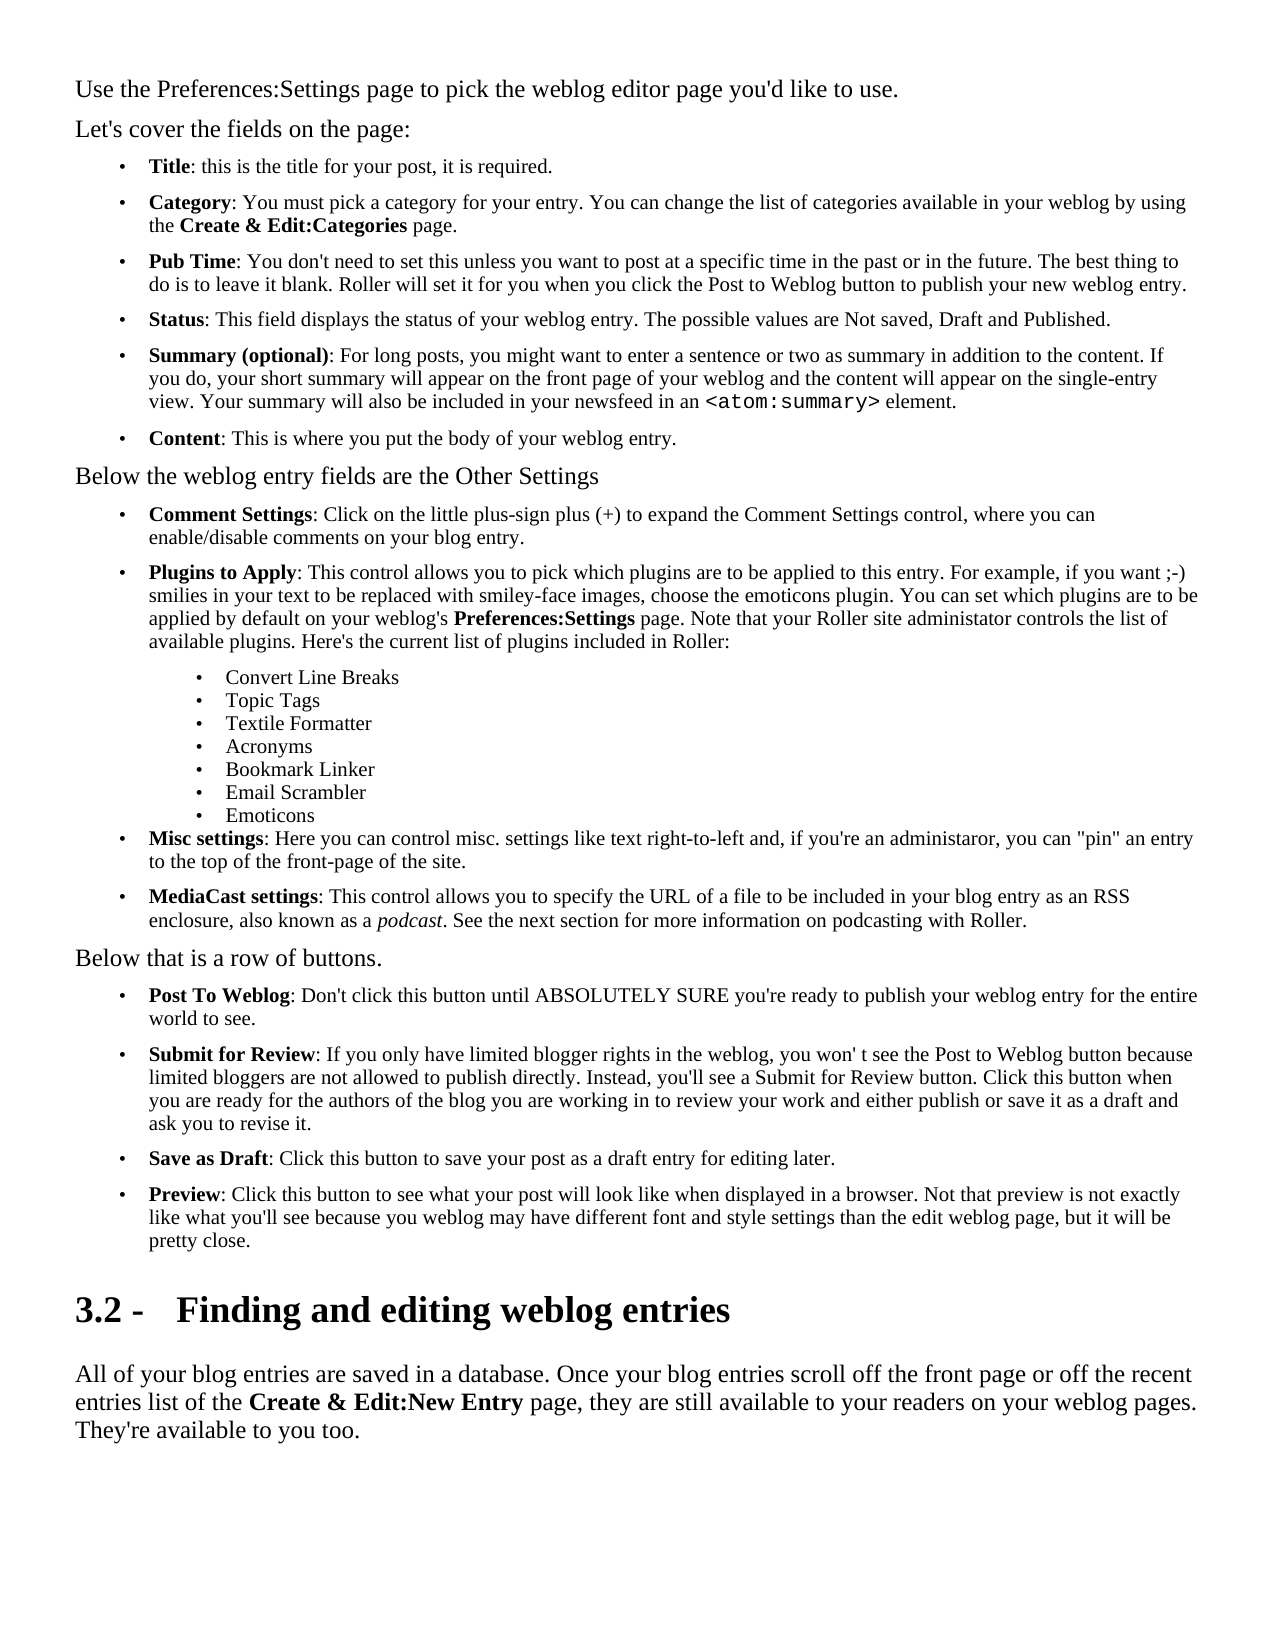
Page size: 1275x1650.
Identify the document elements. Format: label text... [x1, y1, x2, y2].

list Content: This is where you put the body of your weblog entry. [119, 427, 1200, 450]
list Comment Settings: Click on the little plus-sign plus (+) to expand the Comment Settings control, where you can enable/disable comments on your blog entry. [119, 503, 1200, 549]
list Save as Draft: Click this button to save your post as a draft entry for editing later. [119, 1147, 1200, 1170]
list Category: You must pick a category for your entry. You can change the list of categories available in your weblog by using the Create & Edit:Categories page. [119, 191, 1200, 237]
list Email Scrambler [196, 781, 1197, 804]
text Use the Preferences:Settings page to pick the weblog editor page you'd like to use. [75, 75, 1200, 103]
list Status: This field displays the status of your weblog entry. The possible values are Not saved, Draft and Published. [119, 308, 1200, 331]
text All of your blog entries are saved in a database. Once your blog entries scroll off the front page or off the recent entries list of the Create & Edit:New Entry page, they are still available to your readers on your weblog pages. They're available to you too. [75, 1360, 1200, 1443]
list Convert Line Breaks [196, 666, 1197, 689]
list Textile Formatter [196, 712, 1197, 735]
list Acronyms [196, 735, 1197, 758]
list Plugins to Apply: This control allows you to pick which plugins are to be applied to this entry. For example, if you want ;-) smilies in your text to be replaced with smiley-face images, choose the emoticons plugin. You can set which plugins are to be applied by default on your weblog's Preferences:Settings page. Note that your Roller site administator controls the list of available plugins. Here's the current list of plugins included in Roller: [119, 561, 1200, 653]
subtitle Finding and editing weblog entries [75, 1289, 1200, 1331]
list Misc settings: Here you can control misc. settings like text right-to-left and, if you're an administaror, you can "pin" an entry to the top of the front-page of the site. [119, 827, 1200, 873]
text Let's cover the fields on the page: [75, 115, 1200, 143]
list Title: this is the title for your post, it is required. [119, 155, 1200, 178]
list Emoticons [196, 804, 1197, 827]
list MediaCast settings: This control allows you to specify the URL of a file to be included in your blog entry as an RSS enclosure, also known as a podcast. See the next section for more information on podcasting with Roller. [119, 885, 1200, 931]
list Submit for Review: If you only have limited blogger rights in the weblog, you won' t see the Post to Weblog button because limited bloggers are not allowed to publish directly. Instead, you'll see a Submit for Review button. Click this button when you are ready for the authors of the blog you are working in to review your work and either publish or save it as a draft and ask you to revise it. [119, 1043, 1200, 1135]
list Post To Weblog: Don't click this button until ABSOLUTELY SURE you're ready to publish your weblog entry for the entire world to see. [119, 984, 1200, 1030]
list Topic Tags [196, 689, 1197, 712]
text Below that is a row of buttons. [75, 944, 1200, 972]
list Bookmark Linker [196, 758, 1197, 781]
list Preview: Click this button to see what your post will look like when displayed in a browser. Not that preview is not exactly like what you'll see because you weblog may have different font and style settings than the edit weblog page, but it will be pretty close. [119, 1183, 1200, 1252]
text Below the weblog entry fields are the Other Settings [75, 462, 1200, 490]
list Pub Time: You don't need to set this unless you want to post at a specific time in the past or in the future. The best thing to do is to leave it blank. Roller will set it for you when you click the Post to Weblog button to publish your new weblog entry. [119, 249, 1200, 296]
list Summary (optional): For long posts, you might want to enter a sentence or two as summary in addition to the content. If you do, your short summary will appear on the front page of your weblog and the content will appear on the single-entry view. Your summary will also be included in your newsfeed in an <atom:summary> element. [119, 343, 1200, 414]
